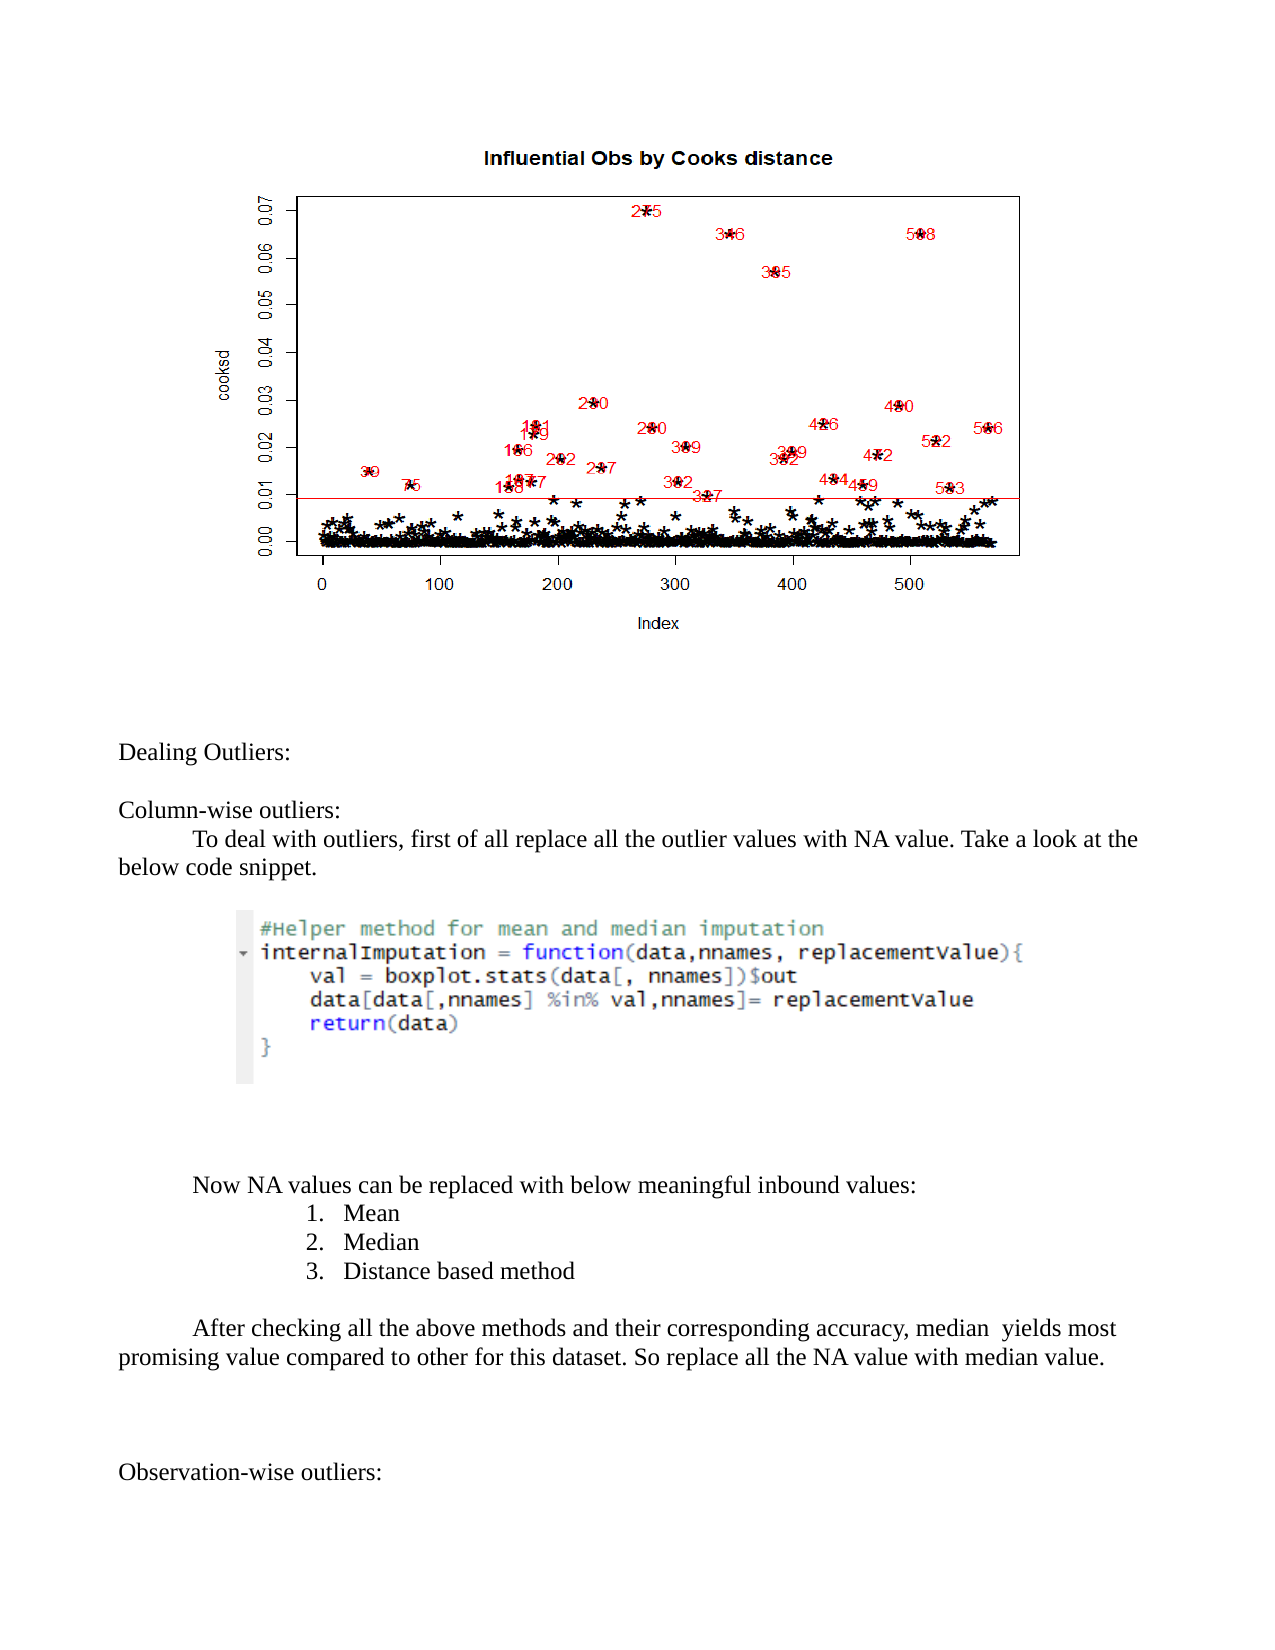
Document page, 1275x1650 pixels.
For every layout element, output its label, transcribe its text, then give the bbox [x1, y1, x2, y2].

list Distance based method [306, 1256, 1157, 1285]
text Dealing Outliers: [118, 737, 1157, 766]
picture [236, 910, 1039, 1084]
text Now NA values can be replaced with below meaningful inbound values: [118, 1170, 1157, 1198]
text Observation-wise outliers: [118, 1457, 1157, 1486]
list Mean [306, 1198, 1157, 1227]
text To deal with outliers, first of all replace all the outlier values with NA value. Take a look at the below code snippet. [118, 824, 1157, 881]
list Median [306, 1227, 1157, 1256]
picture [209, 118, 1066, 652]
text After checking all the above methods and their corresponding accuracy, median yields most promising value compared to other for this dataset. So replace all the NA value with median value. [118, 1313, 1157, 1371]
text Column-wise outliers: [118, 795, 1157, 824]
